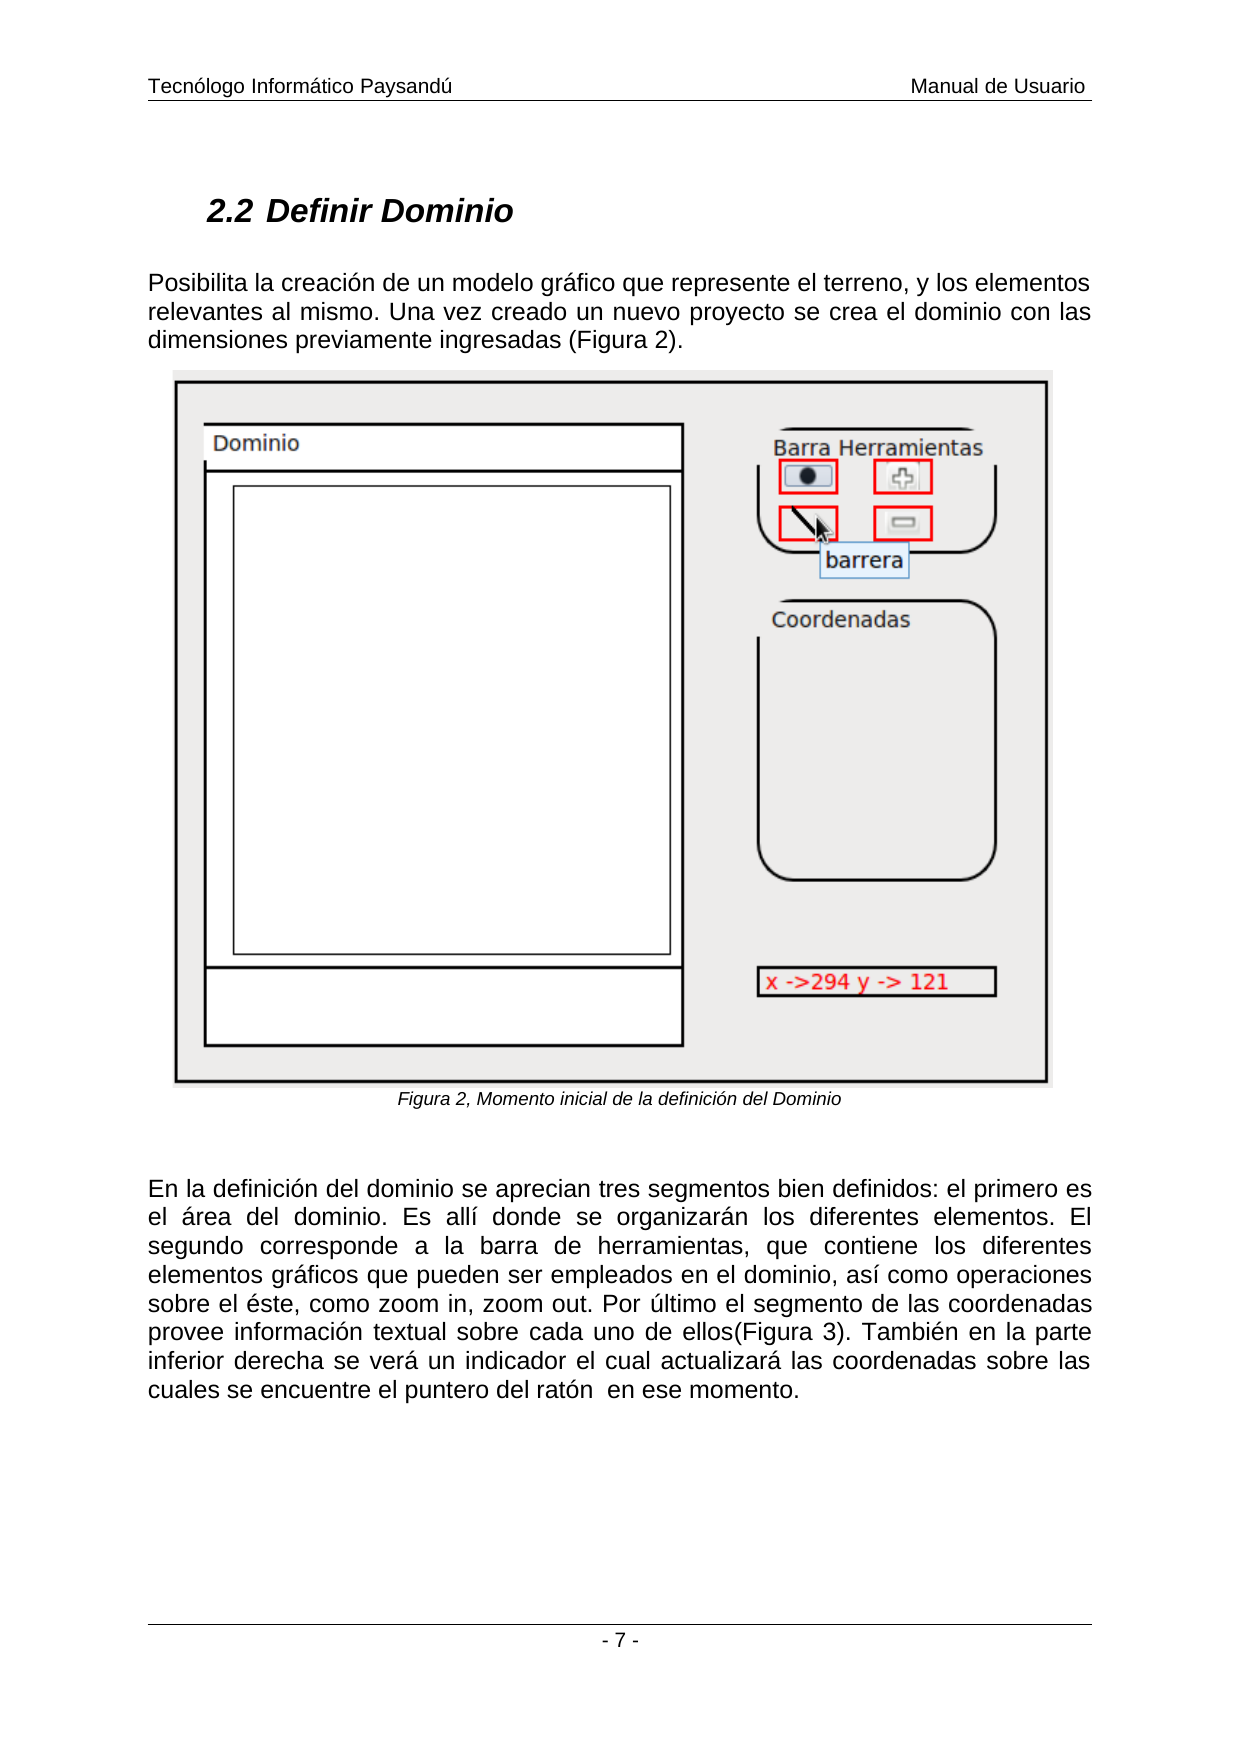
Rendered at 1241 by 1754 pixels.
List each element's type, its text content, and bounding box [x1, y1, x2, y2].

text Posibilita la creación de un modelo gráfico que represente el terreno, y los elementos relevantes al mismo. Una vez creado un nuevo proyecto se crea el dominio con las dimensiones previamente ingresadas (Figura 2). [148, 268, 1092, 354]
text En la definición del dominio se aprecian tres segmentos bien definidos: el primero es el área del dominio. Es allí donde se organizarán los diferentes elementos. El segundo corresponde a la barra de herramientas, que contiene los diferentes elementos gráficos que pueden ser empleados en el dominio, así como operaciones sobre el éste, como zoom in, zoom out. Por último el segmento de las coordenadas provee información textual sobre cada uno de ellos(Figura 3). También en la parte inferior derecha se verá un indicador el cual actualizará las coordenadas sobre las cuales se encuentre el puntero del ratón en ese momento. [148, 1173, 1092, 1403]
subtitle Definir Dominio [207, 191, 1092, 229]
text Figura 2, Momento inicial de la definición del Dominio [148, 354, 1092, 1109]
picture [172, 370, 1053, 1088]
